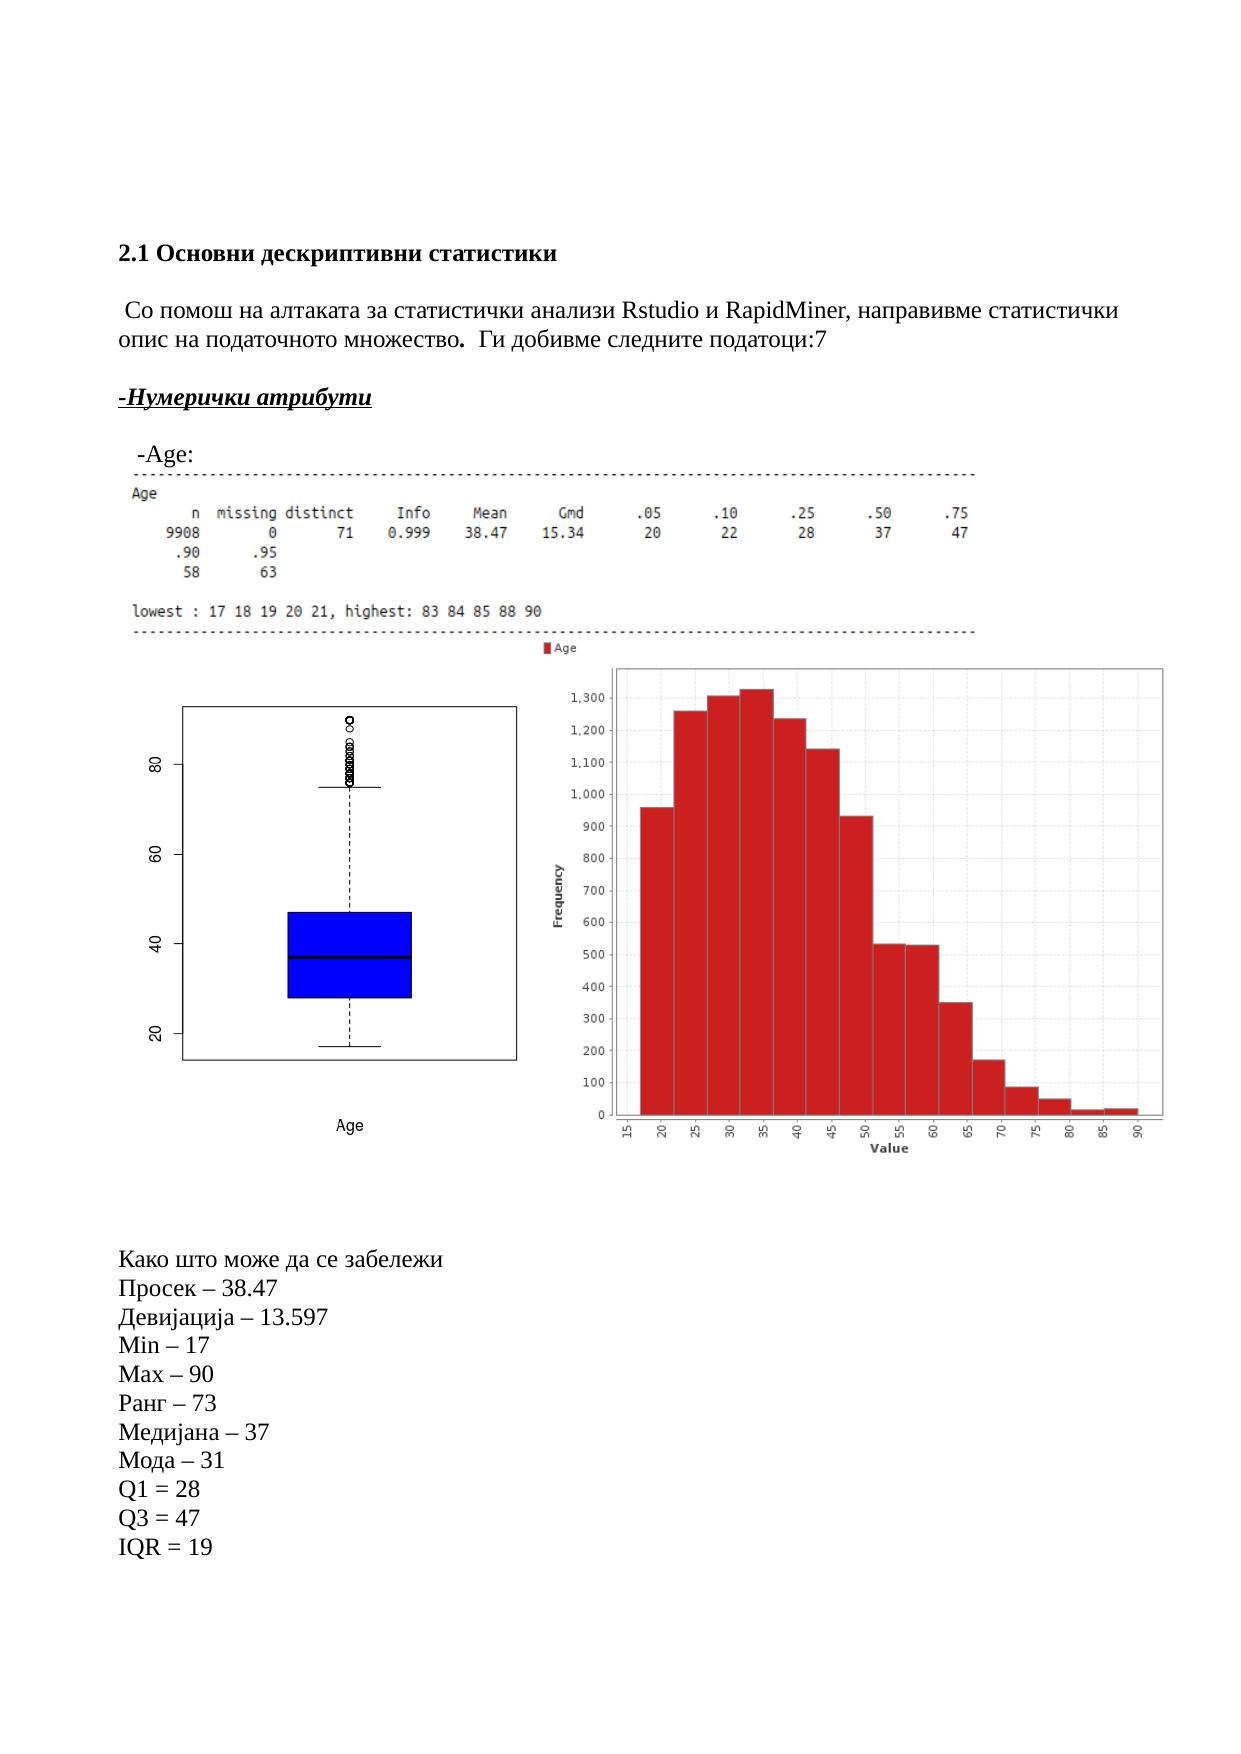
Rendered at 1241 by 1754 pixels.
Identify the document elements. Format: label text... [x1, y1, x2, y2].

text IQR = 19 [118, 1532, 1122, 1560]
text -Нумерички атрибути [118, 382, 1122, 410]
text Како што може да се забележи Просек – 38.47 Девијација – 13.597 Min – 17 [118, 1244, 1122, 1359]
text Мода – 31 [118, 1445, 1122, 1474]
text -Age: [118, 439, 1122, 468]
text Max – 90 [118, 1359, 1122, 1388]
text Со помош на алтаката за статистички анализи Rstudio и RapidMiner, направивме статистички опис на податочното множество. Ги добивме следните податоци:7 [118, 295, 1122, 353]
picture [127, 468, 1171, 1157]
text Ранг – 73 [118, 1388, 1122, 1417]
text Q1 = 28 [118, 1474, 1122, 1503]
text Медијана – 37 [118, 1417, 1122, 1445]
text Q3 = 47 [118, 1503, 1122, 1532]
text 2.1 Основни дескриптивни статистики [118, 238, 1122, 267]
